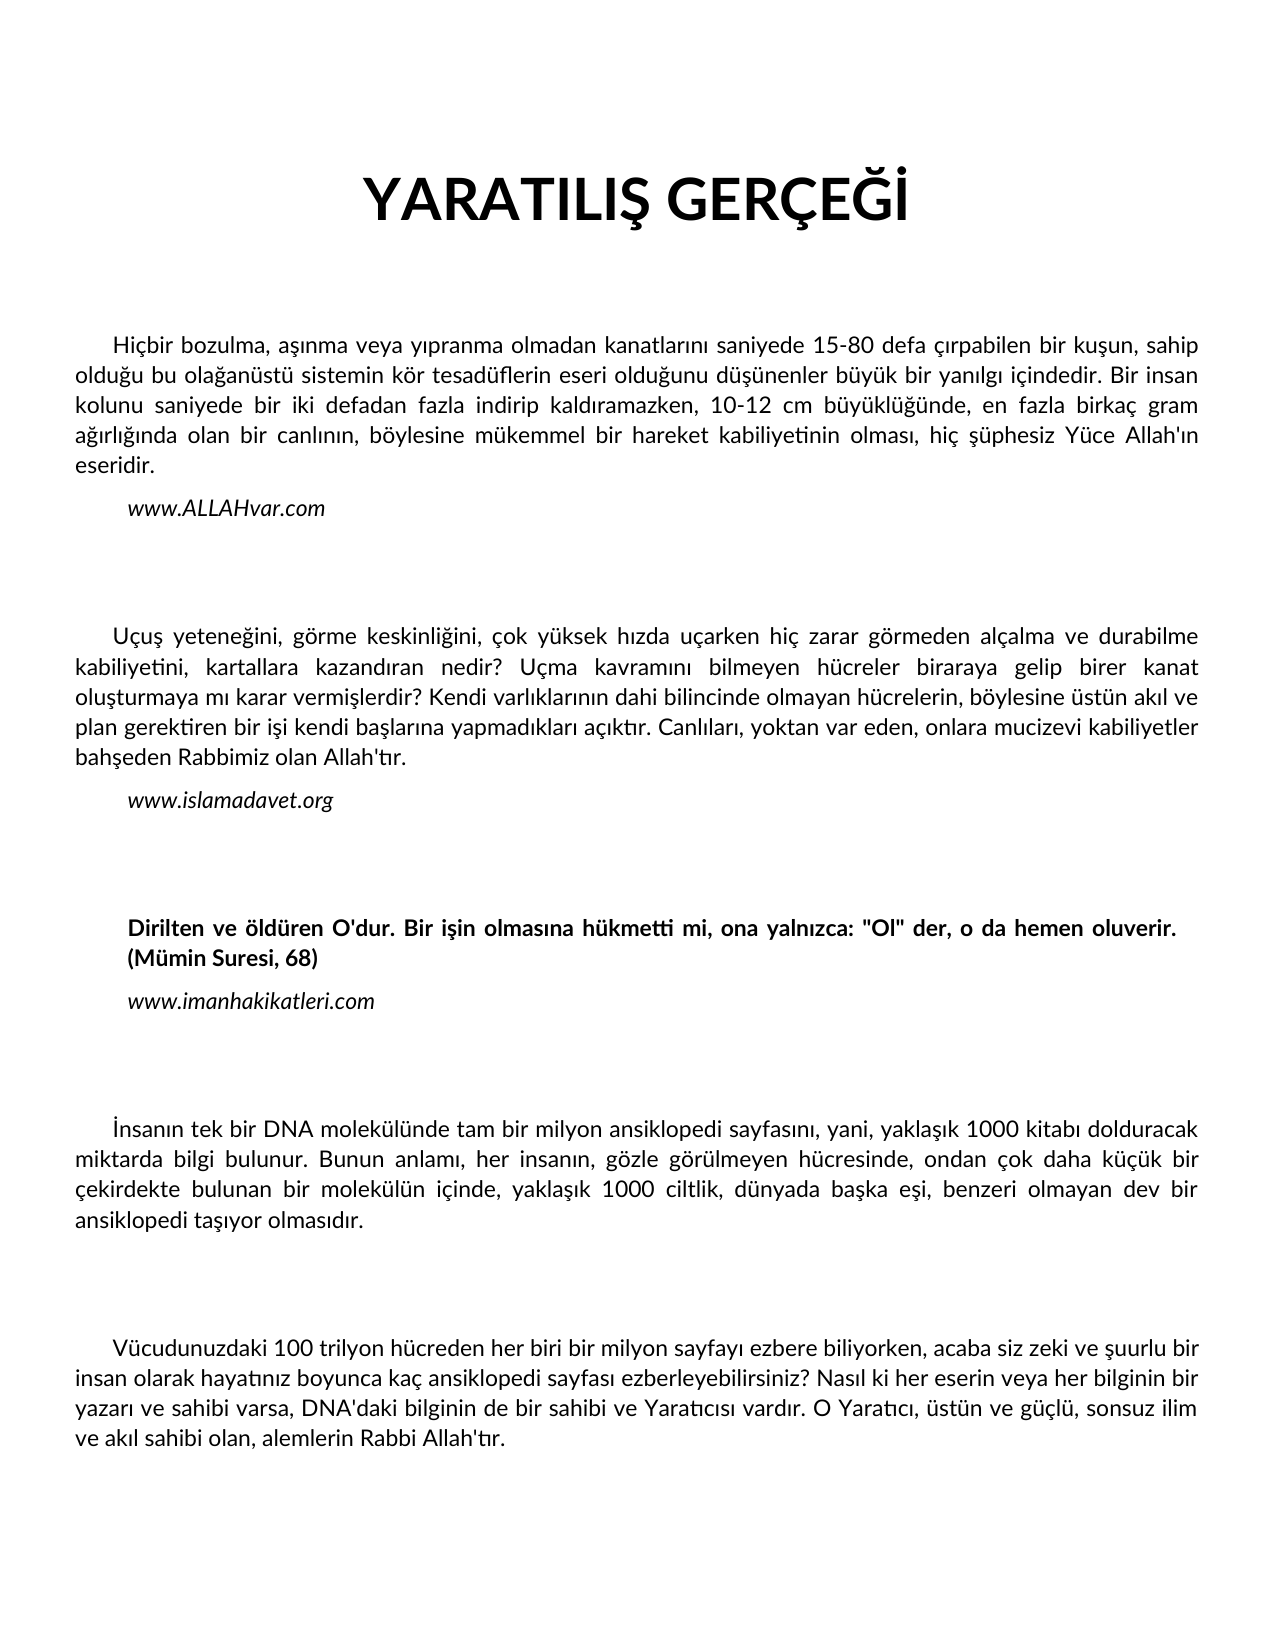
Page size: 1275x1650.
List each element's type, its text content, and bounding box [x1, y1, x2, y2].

text Vücudunuzdaki 100 trilyon hücreden her biri bir milyon sayfayı ezbere biliyorken, acaba siz zeki ve şuurlu bir insan olarak hayatınız boyunca kaç ansiklopedi sayfası ezberleyebilirsiniz? Nasıl ki her eserin veya her bilginin bir yazarı ve sahibi varsa, DNA'daki bilginin de bir sahibi ve Yaratıcısı vardır. O Yaratıcı, üstün ve güçlü, sonsuz ilim ve akıl sahibi olan, alemlerin Rabbi Allah'tır. [75, 1333, 1200, 1452]
text Uçuş yeteneğini, görme keskinliğini, çok yüksek hızda uçarken hiç zarar görmeden alçalma ve durabilme kabiliyetini, kartallara kazandıran nedir? Uçma kavramını bilmeyen hücreler biraraya gelip birer kanat oluşturmaya mı karar vermişlerdir? Kendi varlıklarının dahi bilincinde olmayan hücrelerin, böylesine üstün akıl ve plan gerektiren bir işi kendi başlarına yapmadıkları açıktır. Canlıları, yoktan var eden, onlara mucizevi kabiliyetler bahşeden Rabbimiz olan Allah'tır. [75, 622, 1200, 770]
text www.islamadavet.org [127, 786, 1177, 813]
text İnsanın tek bir DNA molekülünde tam bir milyon ansiklopedi sayfasını, yani, yaklaşık 1000 kitabı dolduracak miktarda bilgi bulunur. Bunun anlamı, her insanın, gözle görülmeyen hücresinde, ondan çok daha küçük bir çekirdekte bulunan bir molekülün içinde, yaklaşık 1000 ciltlik, dünyada başka eşi, benzeri olmayan dev bir ansiklopedi taşıyor olmasıdır. [75, 1115, 1200, 1233]
subtitle YARATILIŞ GERÇEĞİ [75, 162, 1200, 232]
text Hiçbir bozulma, aşınma veya yıpranma olmadan kanatlarını saniyede 15-80 defa çırpabilen bir kuşun, sahip olduğu bu olağanüstü sistemin kör tesadüflerin eseri olduğunu düşünenler büyük bir yanılgı içindedir. Bir insan kolunu saniyede bir iki defadan fazla indirip kaldıramazken, 10-12 cm büyüklüğünde, en fazla birkaç gram ağırlığında olan bir canlının, böylesine mükemmel bir hareket kabiliyetinin olması, hiç şüphesiz Yüce Allah'ın eseridir. [75, 330, 1200, 479]
text www.ALLAHvar.com [127, 494, 1177, 521]
text www.imanhakikatleri.com [127, 987, 1177, 1014]
text Dirilten ve öldüren O'dur. Bir işin olmasına hükmetti mi, ona yalnızca: "Ol" der, o da hemen oluverir. (Mümin Suresi, 68) [127, 914, 1177, 971]
